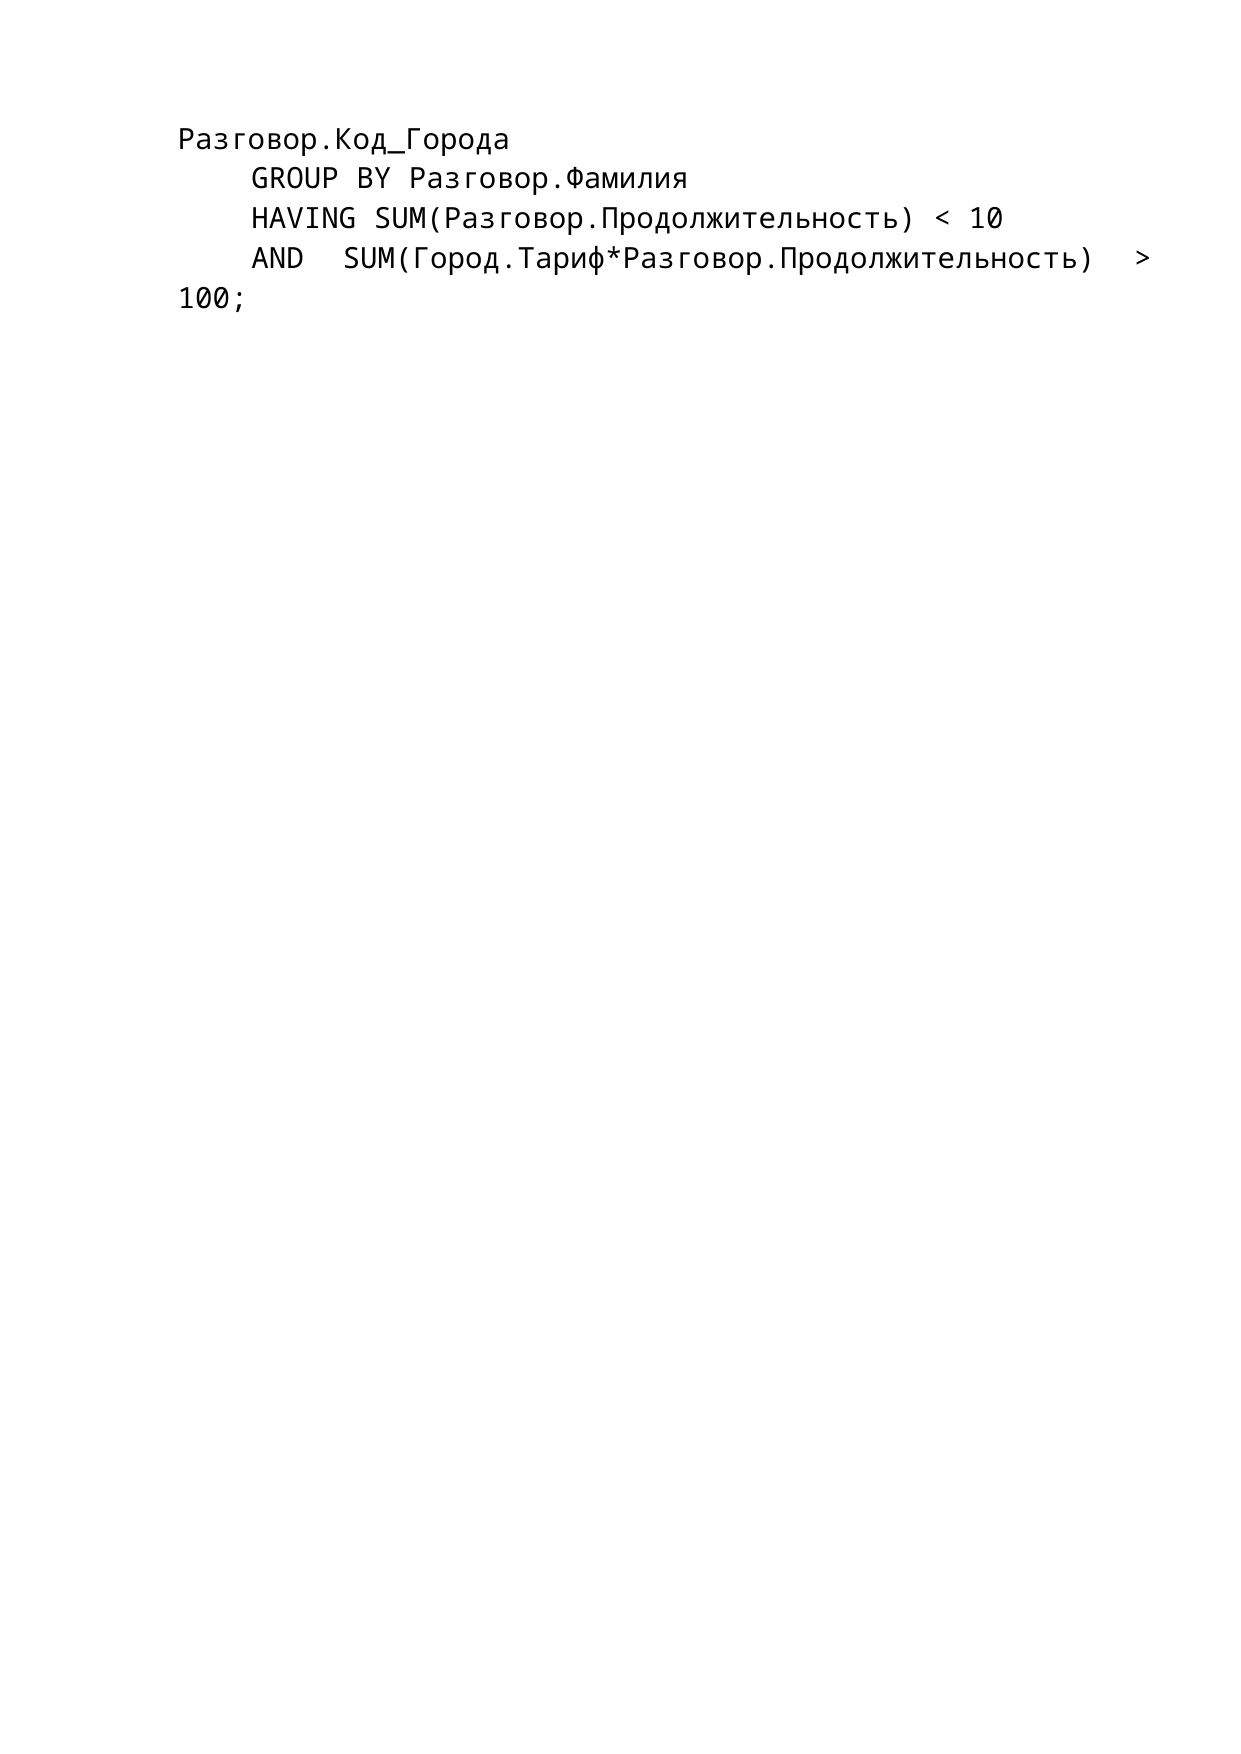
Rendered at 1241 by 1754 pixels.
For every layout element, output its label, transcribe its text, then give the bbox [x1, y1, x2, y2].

list Разговор.Код_Города [177, 118, 1152, 158]
list AND SUM(Город.Тариф*Разговор.Продолжительность) > 100; [177, 237, 1152, 317]
list HAVING SUM(Разговор.Продолжительность) < 10 [177, 197, 1152, 237]
list GROUP BY Разговор.Фамилия [177, 158, 1152, 197]
